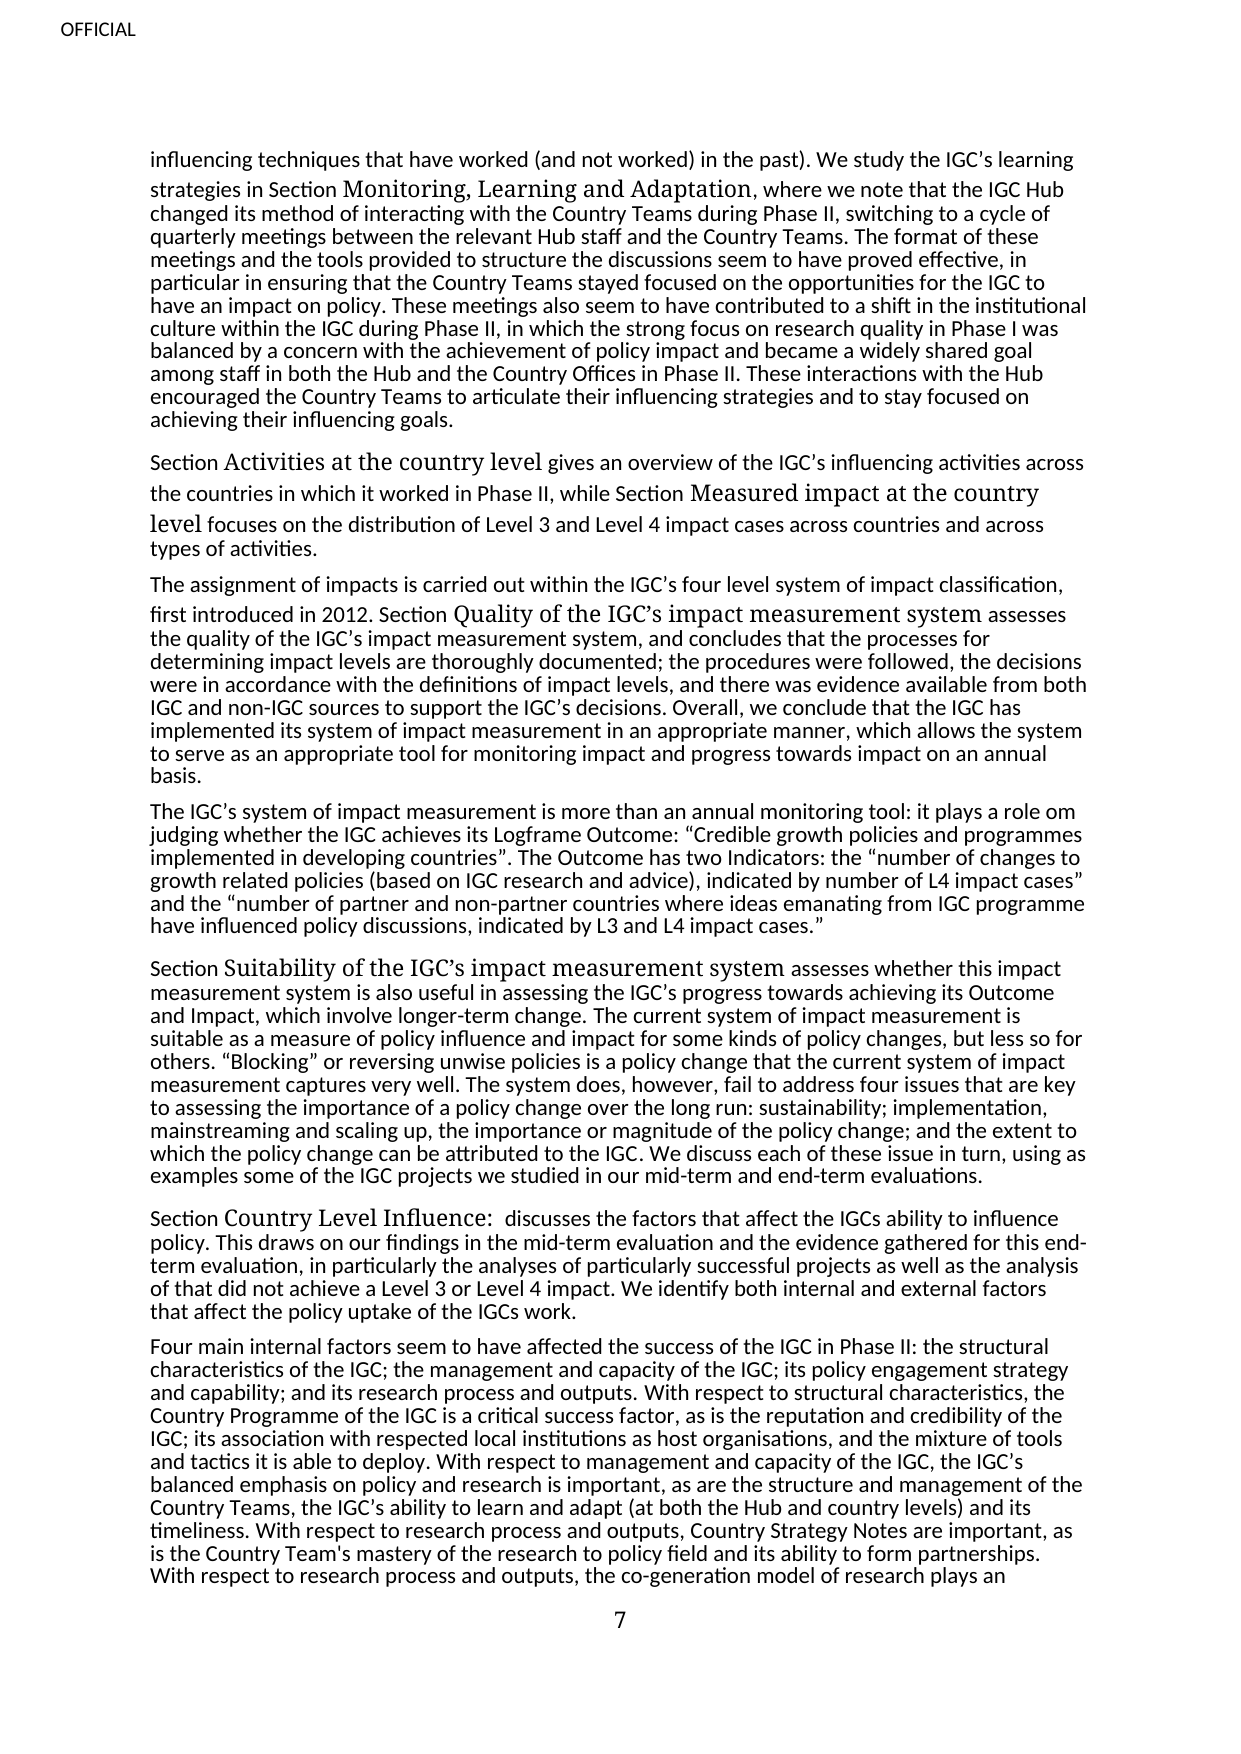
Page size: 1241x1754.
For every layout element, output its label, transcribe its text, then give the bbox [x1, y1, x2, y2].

text Section 5.2.4 discusses the factors that affect the IGCs ability to influence policy. This draws on our findings in the mid-term evaluation and the evidence gathered for this end-term evaluation, in particularly the analyses of particularly successful projects as well as the analysis of that did not achieve a Level 3 or Level 4 impact. We identify both internal and external factors that affect the policy uptake of the IGCs work. [150, 1202, 1090, 1325]
text The assignment of impacts is carried out within the IGC’s four level system of impact classification, first introduced in 2012. Section 5.2.3.3 assesses the quality of the IGC’s impact measurement system, and concludes that the processes for determining impact levels are thoroughly documented; the procedures were followed, the decisions were in accordance with the definitions of impact levels, and there was evidence available from both IGC and non-IGC sources to support the IGC’s decisions. Overall, we conclude that the IGC has implemented its system of impact measurement in an appropriate manner, which allows the system to serve as an appropriate tool for monitoring impact and progress towards impact on an annual basis. [150, 575, 1090, 789]
text The IGC’s system of impact measurement is more than an annual monitoring tool: it plays a role om judging whether the IGC achieves its Logframe Outcome: “Credible growth policies and programmes implemented in developing countries”. The Outcome has two Indicators: the “number of changes to growth related policies (based on IGC research and advice), indicated by number of L4 impact cases” and the “number of partner and non-partner countries where ideas emanating from IGC programme have influenced policy discussions, indicated by L3 and L4 impact cases.” [150, 802, 1090, 939]
text Section 5 assesses the IGC’s effectiveness as a “policy influencer”. Section 5.1 discusses the challenges and complexities involved in defining and measuring policy influence. Research can have influence by affecting decisions to adopt (or not adopt) particular policies, and the drafting of legislation and regulations to implement these policies. Studies of policy influence have, however, highlighted additional forms of influence: expanding policy capacities, broadening policy horizons and affecting decision regimes. The IGC’s definition of impact is closer to the first, “instrumental” notion. Section 5.2 explores the extent to which has the IGC has established and implemented an effective strategy at the country level that has allowed the IGC to influence policies relevant to growth at the country level and has provided country-specific, evidence-based, and timely advice to answer policymakers' questions. We set out how the IGC has established its country influencing strategies, through the drafting of the Country Strategy Notes, which set out broad priorities, to the revisions to these “country” priorities as part of the preparations for each Call for research proposals. In implementing these strategies the Country Teams must take advantage of “policy windows” that can open (and close) unexpectedly: this places a strong emphasis on the ability of the Country Directors to build relationships with key senior policymakers and to use these relationships to identify and exploit the issues for which the policy window is open and to prepare to exploit those issues where windows are likely to open in the future. This involves a high degree of adaptive management. One way of evaluating this form of management is to focus on the systems in place for learning (about emerging opportunities for influence in the future and about the influencing techniques that have worked (and not worked) in the past). We study the IGC’s learning strategies in Section 6, where we note that the IGC Hub changed its method of interacting with the Country Teams during Phase II, switching to a cycle of quarterly meetings between the relevant Hub staff and the Country Teams. The format of these meetings and the tools provided to structure the discussions seem to have proved effective, in particular in ensuring that the Country Teams stayed focused on the opportunities for the IGC to have an impact on policy. These meetings also seem to have contributed to a shift in the institutional culture within the IGC during Phase II, in which the strong focus on research quality in Phase I was balanced by a concern with the achievement of policy impact and became a widely shared goal among staff in both the Hub and the Country Offices in Phase II. These interactions with the Hub encouraged the Country Teams to articulate their influencing strategies and to stay focused on achieving their influencing goals. [150, 150, 1090, 433]
text Section 5.2.3.4 assesses whether this impact measurement system is also useful in assessing the IGC’s progress towards achieving its Outcome and Impact, which involve longer-term change. The current system of impact measurement is suitable as a measure of policy influence and impact for some kinds of policy changes, but less so for others. “Blocking” or reversing unwise policies is a policy change that the current system of impact measurement captures very well. The system does, however, fail to address four issues that are key to assessing the importance of a policy change over the long run: sustainability; implementation, mainstreaming and scaling up, the importance or magnitude of the policy change; and the extent to which the policy change can be attributed to the IGC. We discuss each of these issue in turn, using as examples some of the IGC projects we studied in our mid-term and end-term evaluations. [150, 952, 1090, 1189]
text Section 5.2.3.1 gives an overview of the IGC’s influencing activities across the countries in which it worked in Phase II, while Section 5.2.3.2 focuses on the distribution of Level 3 and Level 4 impact cases across countries and across types of activities. [150, 446, 1090, 562]
text Four main internal factors seem to have affected the success of the IGC in Phase II: the structural characteristics of the IGC; the management and capacity of the IGC; its policy engagement strategy and capability; and its research process and outputs. With respect to structural characteristics, the Country Programme of the IGC is a critical success factor, as is the reputation and credibility of the IGC; its association with respected local institutions as host organisations, and the mixture of tools and tactics it is able to deploy. With respect to management and capacity of the IGC, the IGC’s balanced emphasis on policy and research is important, as are the structure and management of the Country Teams, the IGC’s ability to learn and adapt (at both the Hub and country levels) and its timeliness. With respect to research process and outputs, Country Strategy Notes are important, as is the Country Team's mastery of the research to policy field and its ability to form partnerships. With respect to research process and outputs, the co-generation model of research plays an [150, 1337, 1090, 1589]
